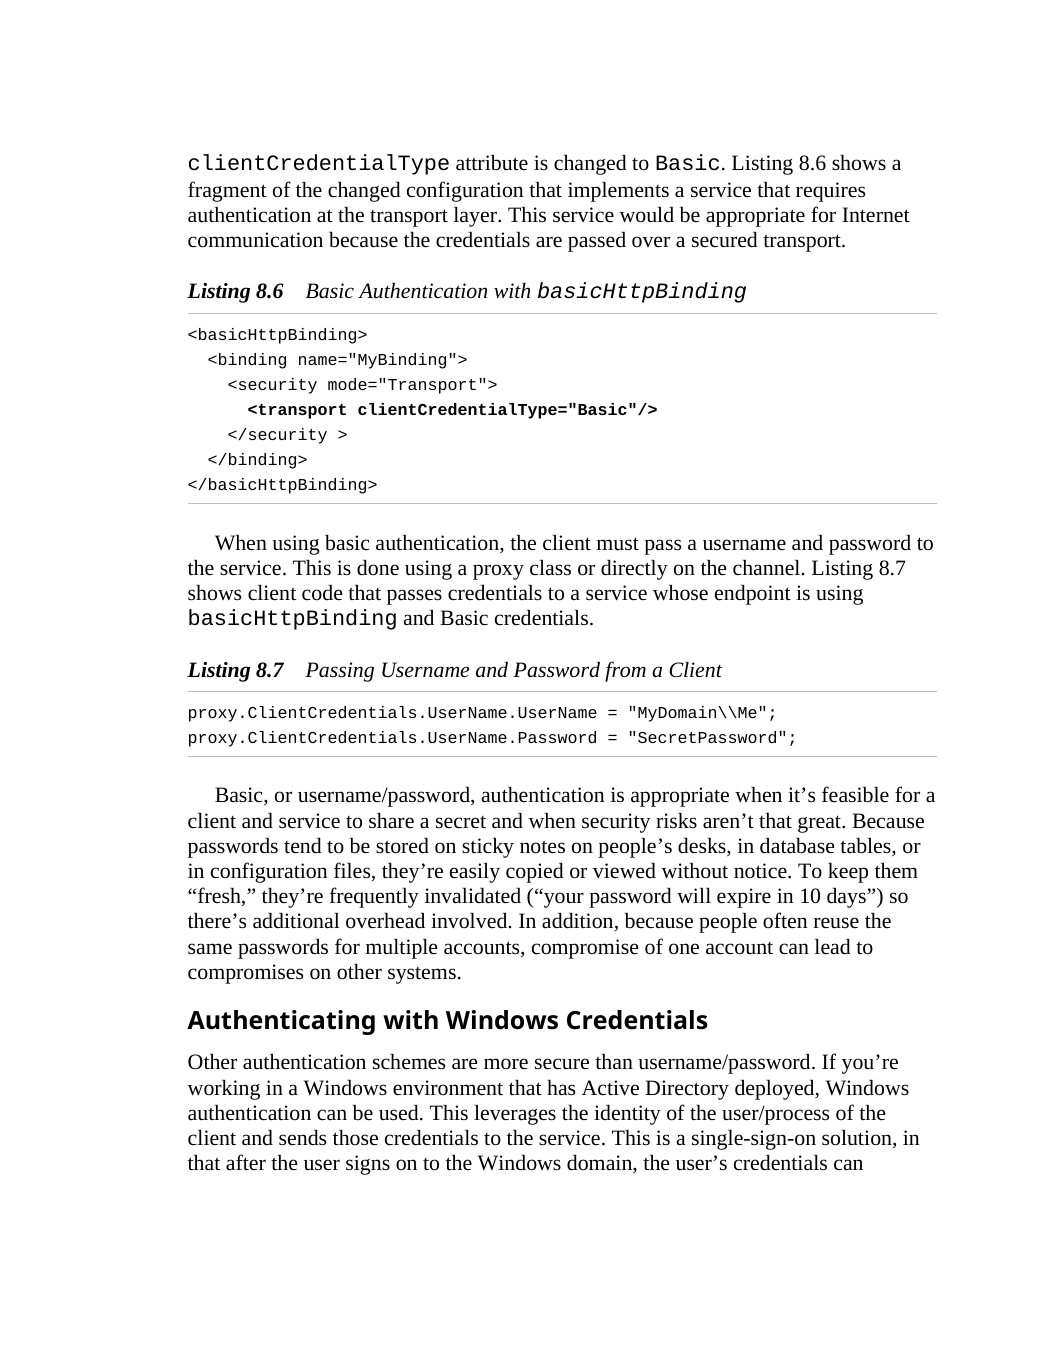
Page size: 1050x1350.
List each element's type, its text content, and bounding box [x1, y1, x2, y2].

text </security > [187, 420, 937, 445]
text When using basic authentication, the client must pass a username and password to the service. This is done using a proxy class or directly on the channel. Listing 8.7 shows client code that passes credentials to a service whose endpoint is using basicHttpBinding and Basic credentials. [187, 529, 937, 632]
text </basicHttpBinding> [187, 470, 937, 504]
text <basicHttpBinding> [187, 320, 937, 345]
text Authenticating with Windows Credentials [187, 1003, 937, 1037]
text </binding> [187, 445, 937, 470]
text <security mode="Transport"> [187, 370, 937, 395]
text Basic, or username/password, authentication is appropriate when it’s feasible for a client and service to share a secret and when security risks aren’t that great. Because passwords tend to be stored on sticky notes on people’s desks, in database tables, or in configuration files, they’re easily copied or viewed without notice. To keep them “fresh,” they’re frequently invalidated (“your password will expire in 10 days”) so there’s additional overhead involved. In addition, because people often reuse the same passwords for multiple accounts, compromise of one account can lead to compromises on other systems. [187, 782, 937, 984]
text proxy.ClientCredentials.UserName.Password = "SecretPassword"; [187, 723, 937, 757]
text proxy.ClientCredentials.UserName.UserName = "MyDomain\\Me"; [187, 698, 937, 723]
text Listing 8.6 Basic Authentication with basicHttpBinding [187, 278, 937, 314]
text clientCredentialType attribute is changed to Basic. Listing 8.6 shows a fragment of the changed configuration that implements a service that requires authentication at the transport layer. This service would be appropriate for Internet communication because the credentials are passed over a secured transport. [187, 150, 937, 253]
text <binding name="MyBinding"> [187, 345, 937, 370]
text <transport clientCredentialType="Basic"/> [187, 395, 937, 420]
text Other authentication schemes are more secure than username/password. If you’re working in a Windows environment that has Active Directory deployed, Windows authentication can be used. This leverages the identity of the user/process of the client and sends those credentials to the service. This is a single-sign-on solution, in that after the user signs on to the Windows domain, the user’s credentials can [187, 1049, 937, 1175]
text Listing 8.7 Passing Username and Password from a Client [187, 657, 937, 692]
